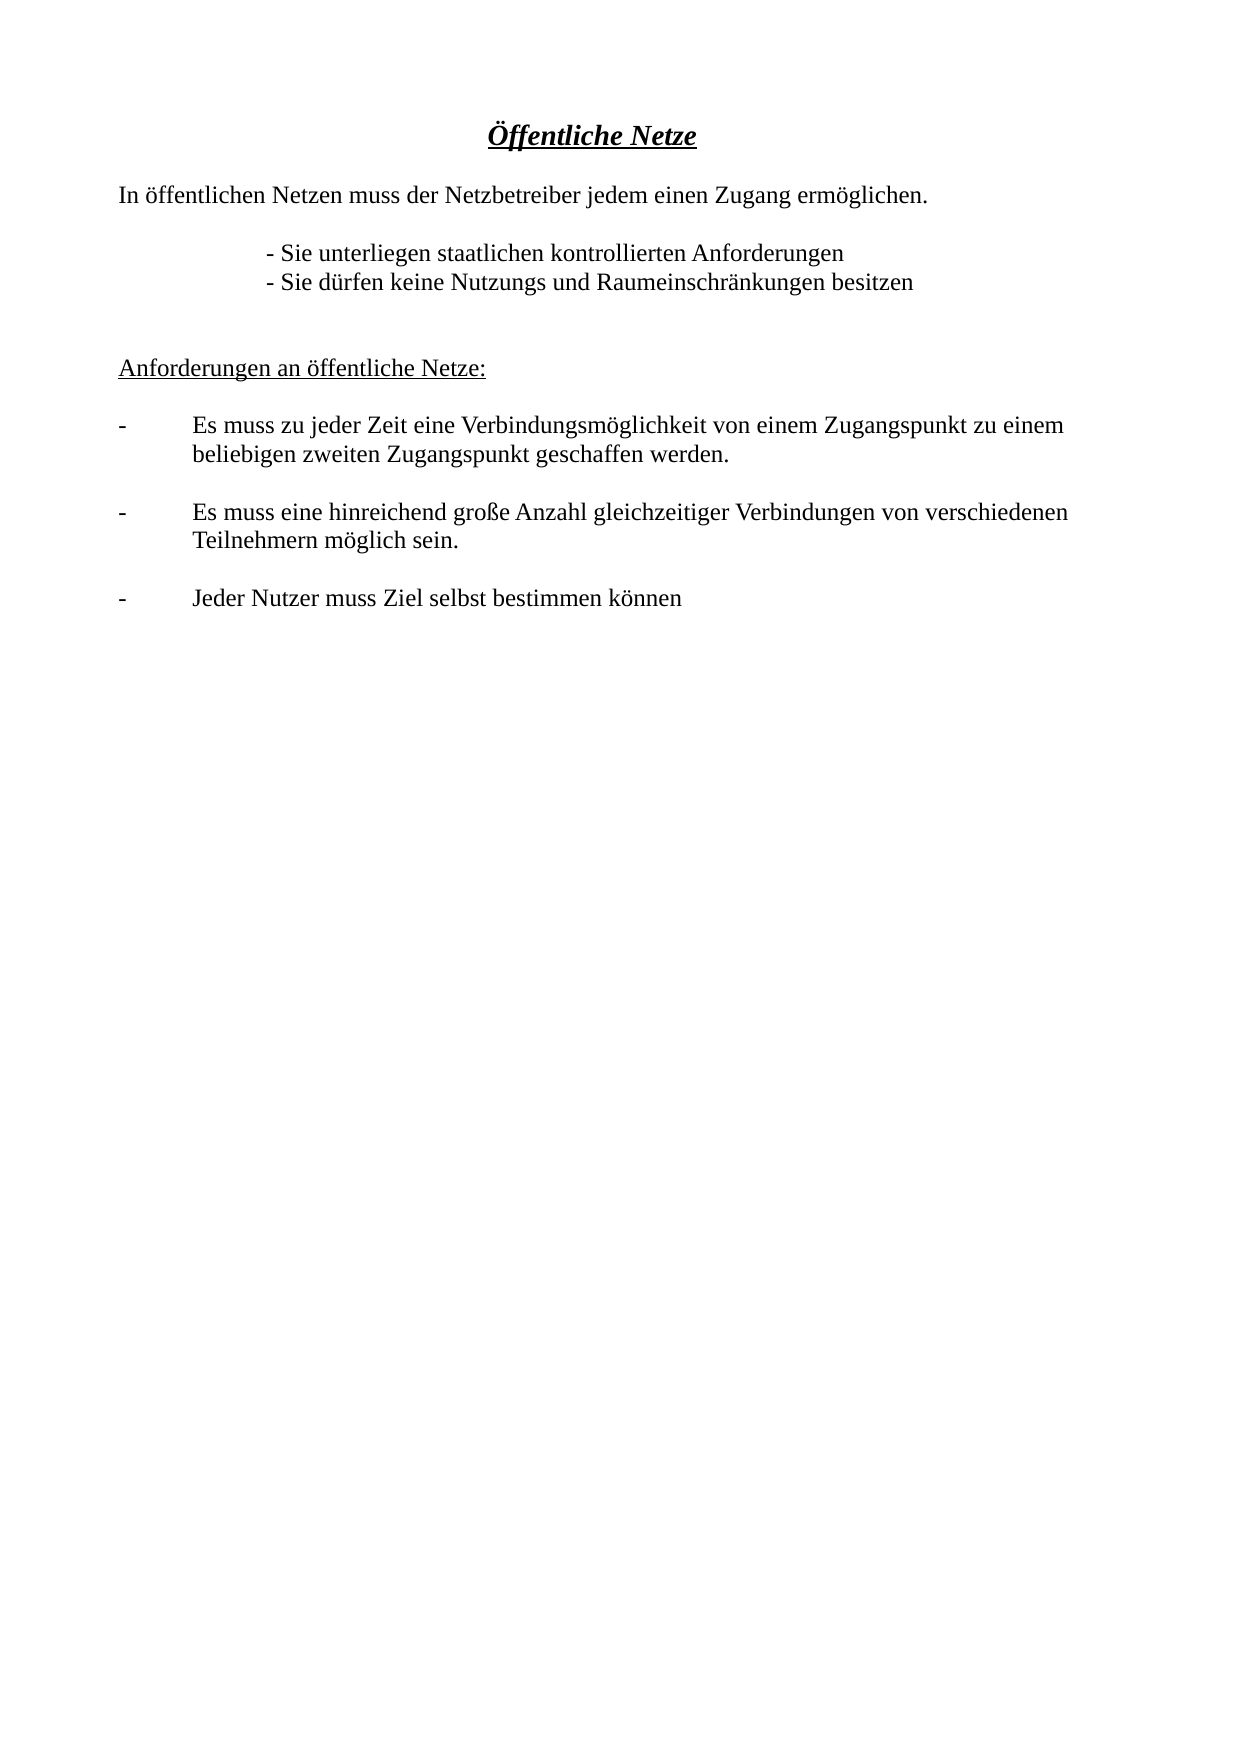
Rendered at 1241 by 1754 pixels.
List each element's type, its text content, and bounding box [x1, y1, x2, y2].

text - Es muss zu jeder Zeit eine Verbindungsmöglichkeit von einem Zugangspunkt zu einem beliebigen zweiten Zugangspunkt geschaffen werden. [118, 410, 1122, 468]
text In öffentlichen Netzen muss der Netzbetreiber jedem einen Zugang ermöglichen. [118, 180, 1122, 209]
text - Es muss eine hinreichend große Anzahl gleichzeitiger Verbindungen von verschiedenen Teilnehmern möglich sein. [118, 497, 1122, 554]
text - Sie unterliegen staatlichen kontrollierten Anforderungen [118, 238, 1122, 267]
text Anforderungen an öffentliche Netze: [118, 353, 1122, 382]
text - Jeder Nutzer muss Ziel selbst bestimmen können [118, 583, 1122, 612]
text - Sie dürfen keine Nutzungs und Raumeinschränkungen besitzen [118, 267, 1122, 295]
text Öffentliche Netze [118, 118, 1122, 152]
